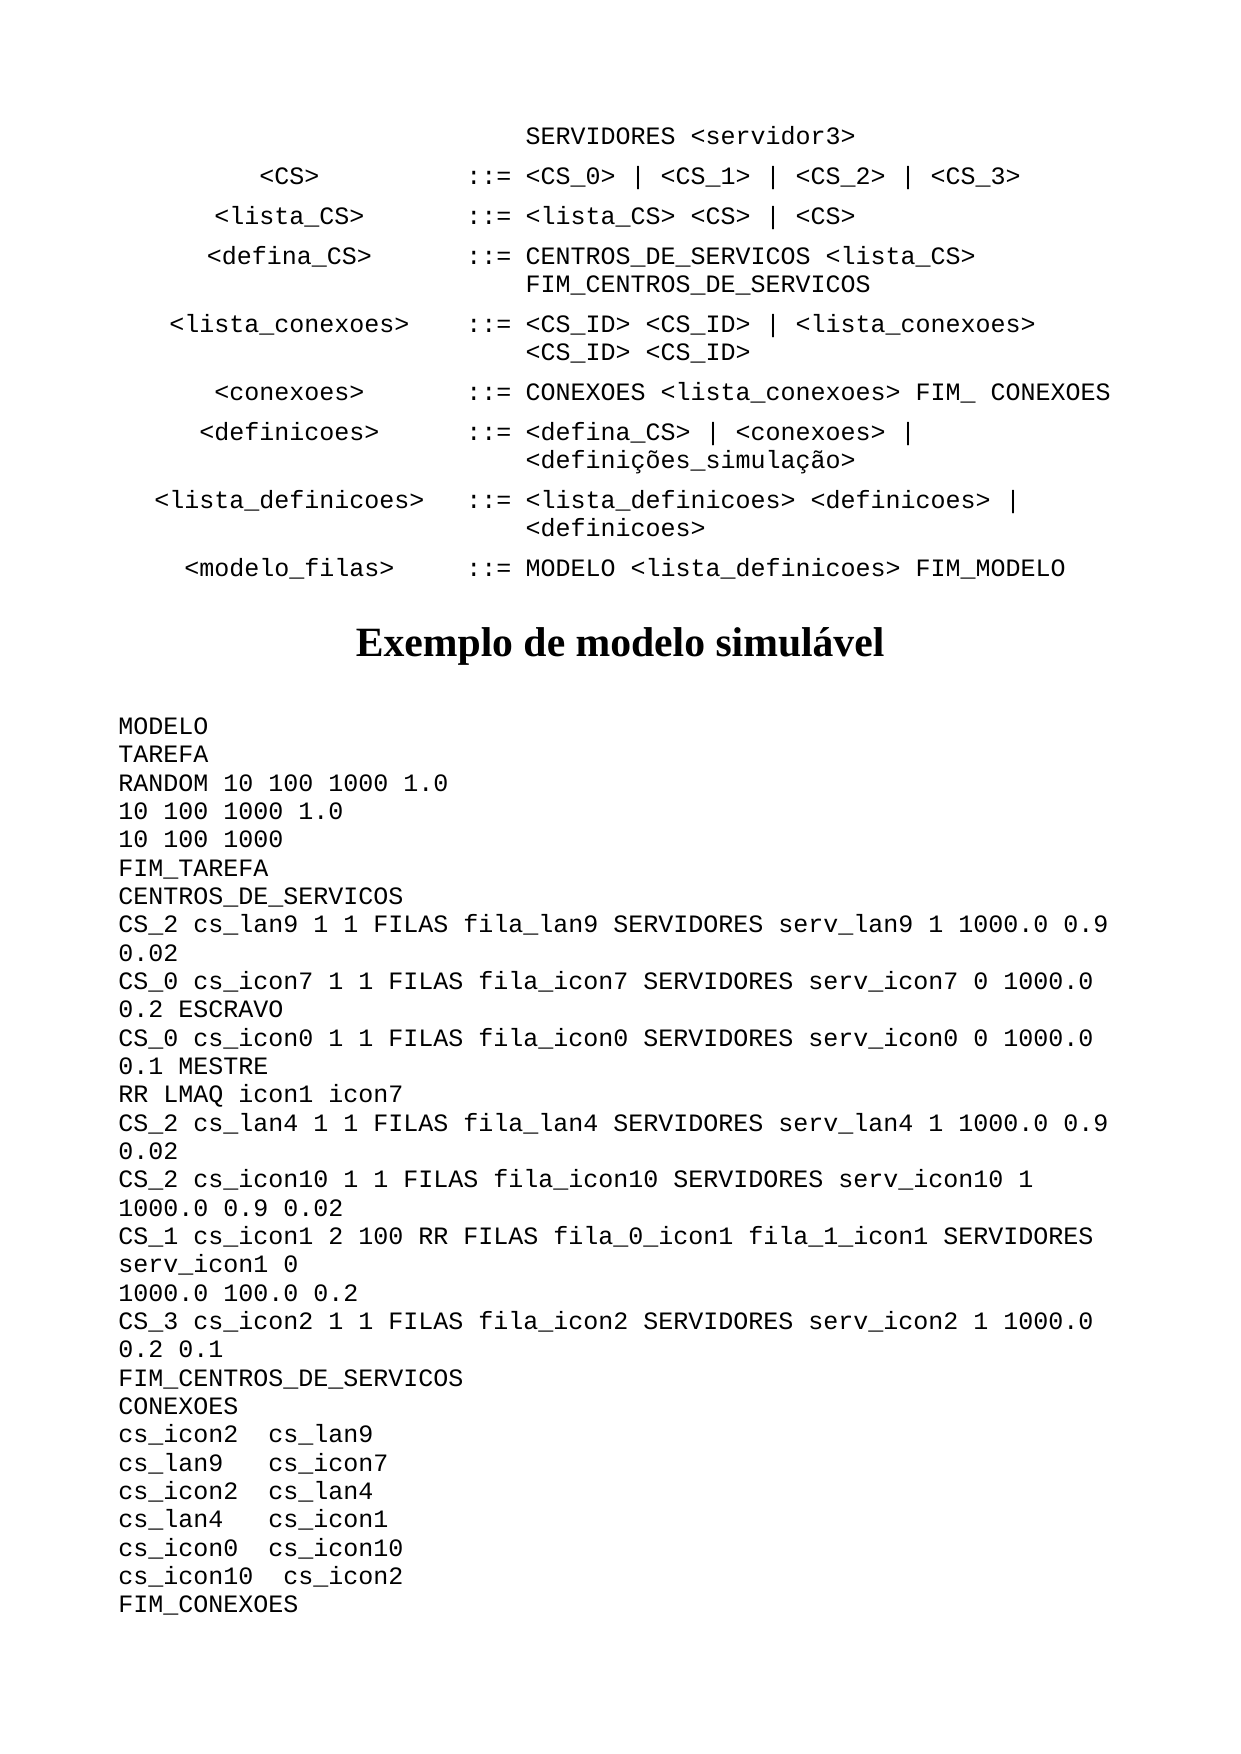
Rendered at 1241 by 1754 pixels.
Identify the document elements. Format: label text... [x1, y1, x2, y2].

text CS_0 cs_icon0 1 1 FILAS fila_icon0 SERVIDORES serv_icon0 0 1000.0 0.1 MESTRE [118, 1025, 1122, 1082]
table_cell ::= [460, 414, 519, 482]
table_cell <lista_conexoes> [118, 306, 460, 374]
table_cell ::= [460, 550, 519, 589]
text FIM_CENTROS_DE_SERVICOS [118, 1365, 1122, 1394]
text 1000.0 100.0 0.2 [118, 1280, 1122, 1309]
text cs_icon2 cs_lan4 [118, 1479, 1122, 1507]
text 10 100 1000 1.0 [118, 799, 1122, 827]
table_cell <defina_CS> | <conexoes> | <definições_simulação> [520, 414, 1122, 482]
text FIM_TAREFA [118, 855, 1122, 884]
table_cell [118, 118, 460, 158]
table_cell CONEXOES <lista_conexoes> FIM_ CONEXOES [520, 374, 1122, 413]
table_cell [460, 118, 519, 158]
text CS_1 cs_icon1 2 100 RR FILAS fila_0_icon1 fila_1_icon1 SERVIDORES serv_icon1 0 [118, 1224, 1122, 1280]
table_cell <lista_definicoes> <definicoes> | <definicoes> [520, 482, 1122, 550]
text cs_icon10 cs_icon2 [118, 1564, 1122, 1592]
table_cell ::= [460, 198, 519, 237]
table_cell ::= [460, 306, 519, 374]
table_cell <lista_CS> <CS> | <CS> [520, 198, 1122, 237]
table_cell CENTROS_DE_SERVICOS <lista_CS> FIM_CENTROS_DE_SERVICOS [520, 238, 1122, 306]
text CS_0 cs_icon7 1 1 FILAS fila_icon7 SERVIDORES serv_icon7 0 1000.0 0.2 ESCRAVO [118, 969, 1122, 1025]
table_cell <defina_CS> [118, 238, 460, 306]
text CS_2 cs_icon10 1 1 FILAS fila_icon10 SERVIDORES serv_icon10 1 1000.0 0.9 0.02 [118, 1167, 1122, 1224]
table_cell ::= [460, 238, 519, 306]
text cs_lan9 cs_icon7 [118, 1450, 1122, 1479]
text CONEXOES [118, 1394, 1122, 1422]
table_cell SERVIDORES <servidor3> [520, 118, 1122, 158]
text FIM_CONEXOES [118, 1592, 1122, 1620]
text cs_icon0 cs_icon10 [118, 1535, 1122, 1564]
table_cell <modelo_filas> [118, 550, 460, 589]
table_cell MODELO <lista_definicoes> FIM_MODELO [520, 550, 1122, 589]
text CS_3 cs_icon2 1 1 FILAS fila_icon2 SERVIDORES serv_icon2 1 1000.0 0.2 0.1 [118, 1309, 1122, 1365]
text cs_icon2 cs_lan9 [118, 1422, 1122, 1450]
table_cell <CS_ID> <CS_ID> | <lista_conexoes> <CS_ID> <CS_ID> [520, 306, 1122, 374]
text TAREFA [118, 742, 1122, 770]
table_cell <CS> [118, 158, 460, 198]
text CS_2 cs_lan4 1 1 FILAS fila_lan4 SERVIDORES serv_lan4 1 1000.0 0.9 0.02 [118, 1110, 1122, 1167]
table_cell <conexoes> [118, 374, 460, 413]
text CS_2 cs_lan9 1 1 FILAS fila_lan9 SERVIDORES serv_lan9 1 1000.0 0.9 0.02 [118, 912, 1122, 969]
text RR LMAQ icon1 icon7 [118, 1082, 1122, 1110]
table_cell <definicoes> [118, 414, 460, 482]
text cs_lan4 cs_icon1 [118, 1507, 1122, 1535]
text CENTROS_DE_SERVICOS [118, 884, 1122, 912]
table_cell <lista_CS> [118, 198, 460, 237]
text MODELO [118, 714, 1122, 742]
table_cell <lista_definicoes> [118, 482, 460, 550]
table_cell <CS_0> | <CS_1> | <CS_2> | <CS_3> [520, 158, 1122, 198]
table_cell ::= [460, 374, 519, 413]
text RANDOM 10 100 1000 1.0 [118, 770, 1122, 799]
text Exemplo de modelo simulável [118, 618, 1122, 666]
table_cell ::= [460, 482, 519, 550]
table_cell ::= [460, 158, 519, 198]
text 10 100 1000 [118, 827, 1122, 855]
